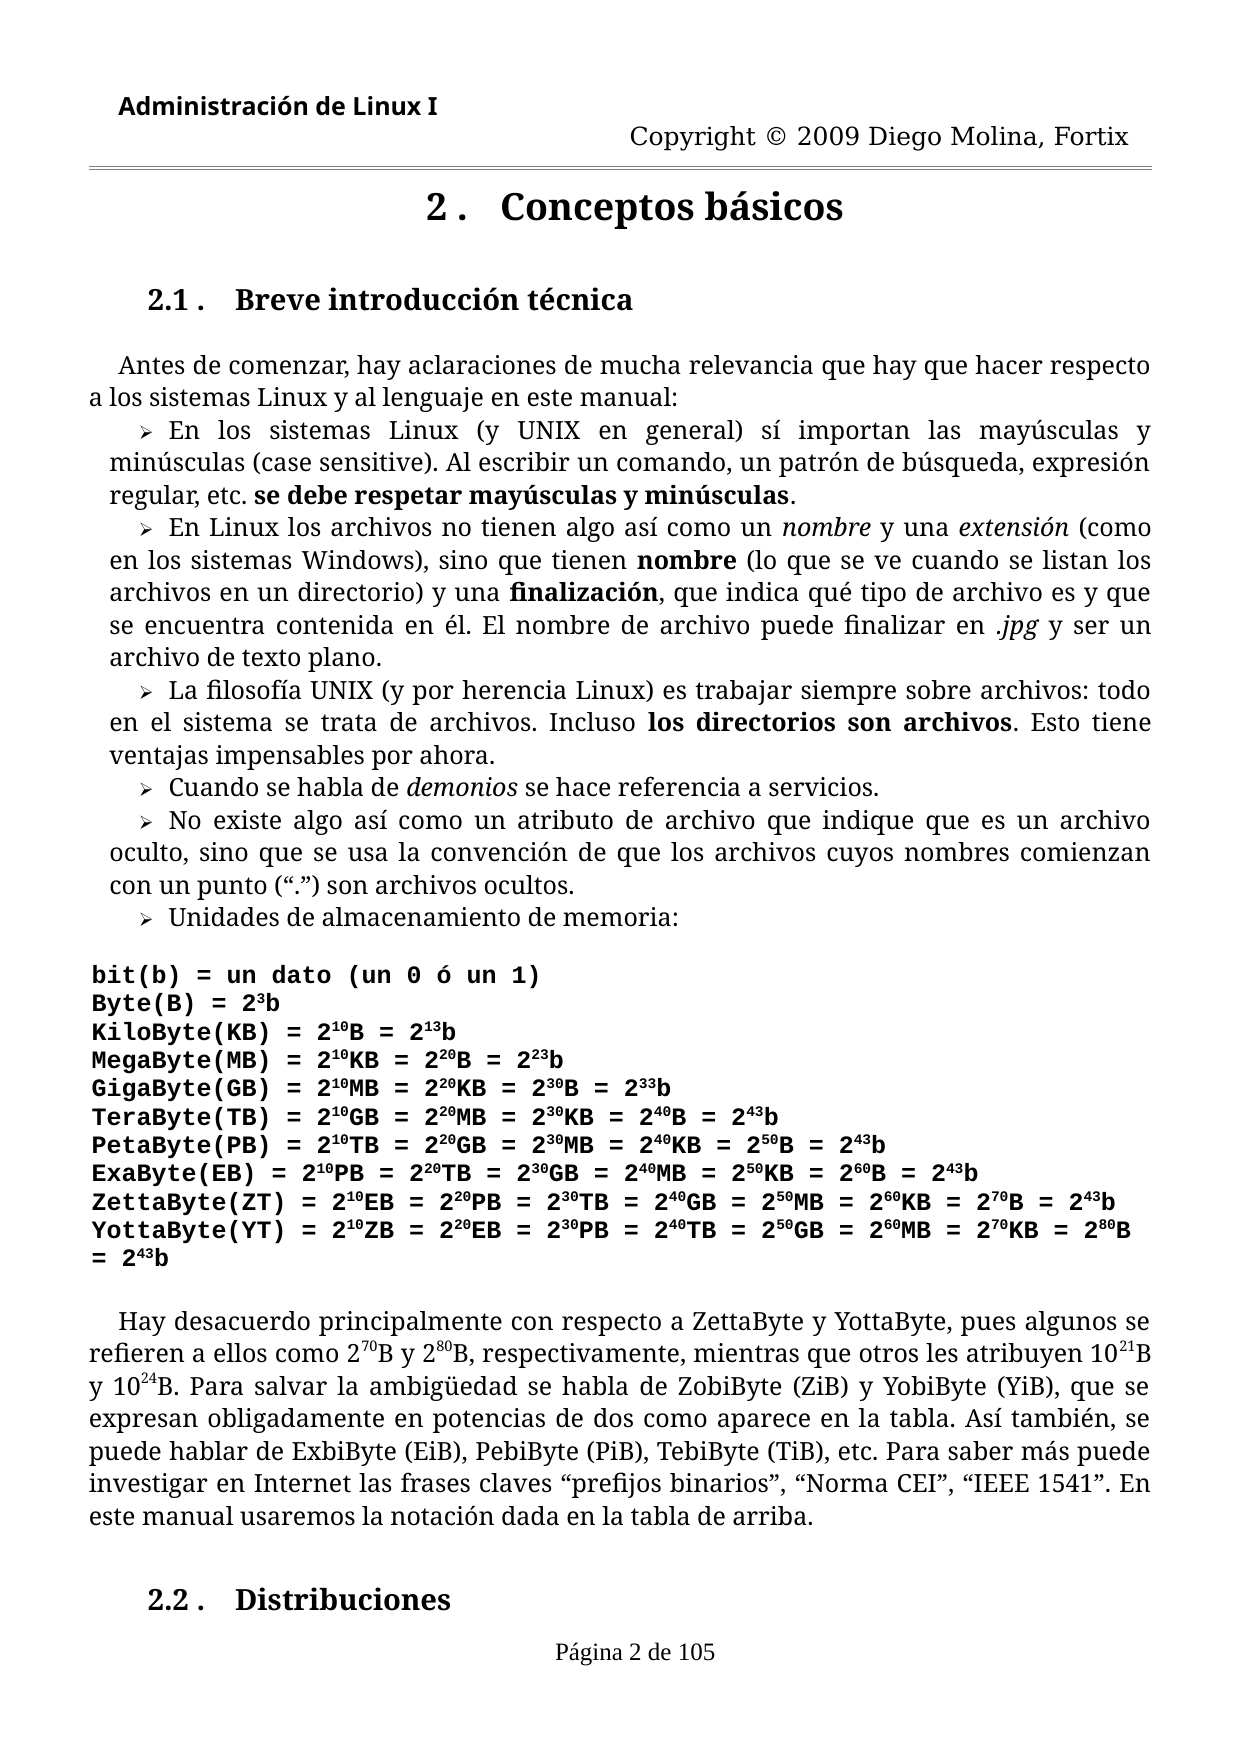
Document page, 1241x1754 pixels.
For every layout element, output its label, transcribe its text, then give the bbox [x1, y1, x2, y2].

subtitle Distribuciones [88, 1579, 1152, 1618]
text GigaByte(GB) = 210MB = 220KB = 230B = 233b [88, 1046, 1152, 1075]
subtitle Conceptos básicos [88, 181, 1152, 232]
text MegaByte(MB) = 210KB = 220B = 223b [88, 1018, 1152, 1046]
list No existe algo así como un atributo de archivo que indique que es un archivo oculto, sino que se usa la convención de que los archivos cuyos nombres comienzan con un punto (“.”) son archivos ocultos. [88, 803, 1152, 901]
text PetaByte(PB) = 210TB = 220GB = 230MB = 240KB = 250B = 243b [88, 1103, 1152, 1131]
text ZettaByte(ZT) = 210EB = 220PB = 230TB = 240GB = 250MB = 260KB = 270B = 243b [88, 1160, 1152, 1188]
text Antes de comenzar, hay aclaraciones de mucha relevancia que hay que hacer respecto a los sistemas Linux y al lenguaje en este manual: [88, 348, 1152, 413]
list En Linux los archivos no tienen algo así como un nombre y una extensión (como en los sistemas Windows), sino que tienen nombre (lo que se ve cuando se listan los archivos en un directorio) y una finalización, que indica qué tipo de archivo es y que se encuentra contenida en él. El nombre de archivo puede finalizar en .jpg y ser un archivo de texto plano. [88, 511, 1152, 673]
text bit(b) = un dato (un 0 ó un 1) [88, 934, 1152, 961]
subtitle Breve introducción técnica [88, 279, 1152, 319]
text TeraByte(TB) = 210GB = 220MB = 230KB = 240B = 243b [88, 1075, 1152, 1103]
text KiloByte(KB) = 210B = 213b [88, 990, 1152, 1018]
text Byte(B) = 23b [88, 961, 1152, 990]
text Hay desacuerdo principalmente con respecto a ZettaByte y YottaByte, pues algunos se refieren a ellos como 270B y 280B, respectivamente, mientras que otros les atribuyen 1021B y 1024B. Para salvar la ambigüedad se habla de ZobiByte (ZiB) y YobiByte (YiB), que se expresan obligadamente en potencias de dos como aparece en la tabla. Así también, se puede hablar de ExbiByte (EiB), PebiByte (PiB), TebiByte (TiB), etc. Para saber más puede investigar en Internet las frases claves “prefijos binarios”, “Norma CEI”, “IEEE 1541”. En este manual usaremos la notación dada en la tabla de arriba. [88, 1304, 1152, 1531]
text ExaByte(EB) = 210PB = 220TB = 230GB = 240MB = 250KB = 260B = 243b [88, 1131, 1152, 1160]
list Unidades de almacenamiento de memoria: [88, 901, 1152, 933]
list La filosofía UNIX (y por herencia Linux) es trabajar siempre sobre archivos: todo en el sistema se trata de archivos. Incluso los directorios son archivos. Esto tiene ventajas impensables por ahora. [88, 673, 1152, 771]
list En los sistemas Linux (y UNIX en general) sí importan las mayúsculas y minúsculas (case sensitive). Al escribir un comando, un patrón de búsqueda, expresión regular, etc. se debe respetar mayúsculas y minúsculas. [88, 413, 1152, 511]
list Cuando se habla de demonios se hace referencia a servicios. [88, 771, 1152, 803]
text YottaByte(YT) = 210ZB = 220EB = 230PB = 240TB = 250GB = 260MB = 270KB = 280B = 243b [88, 1188, 1152, 1304]
